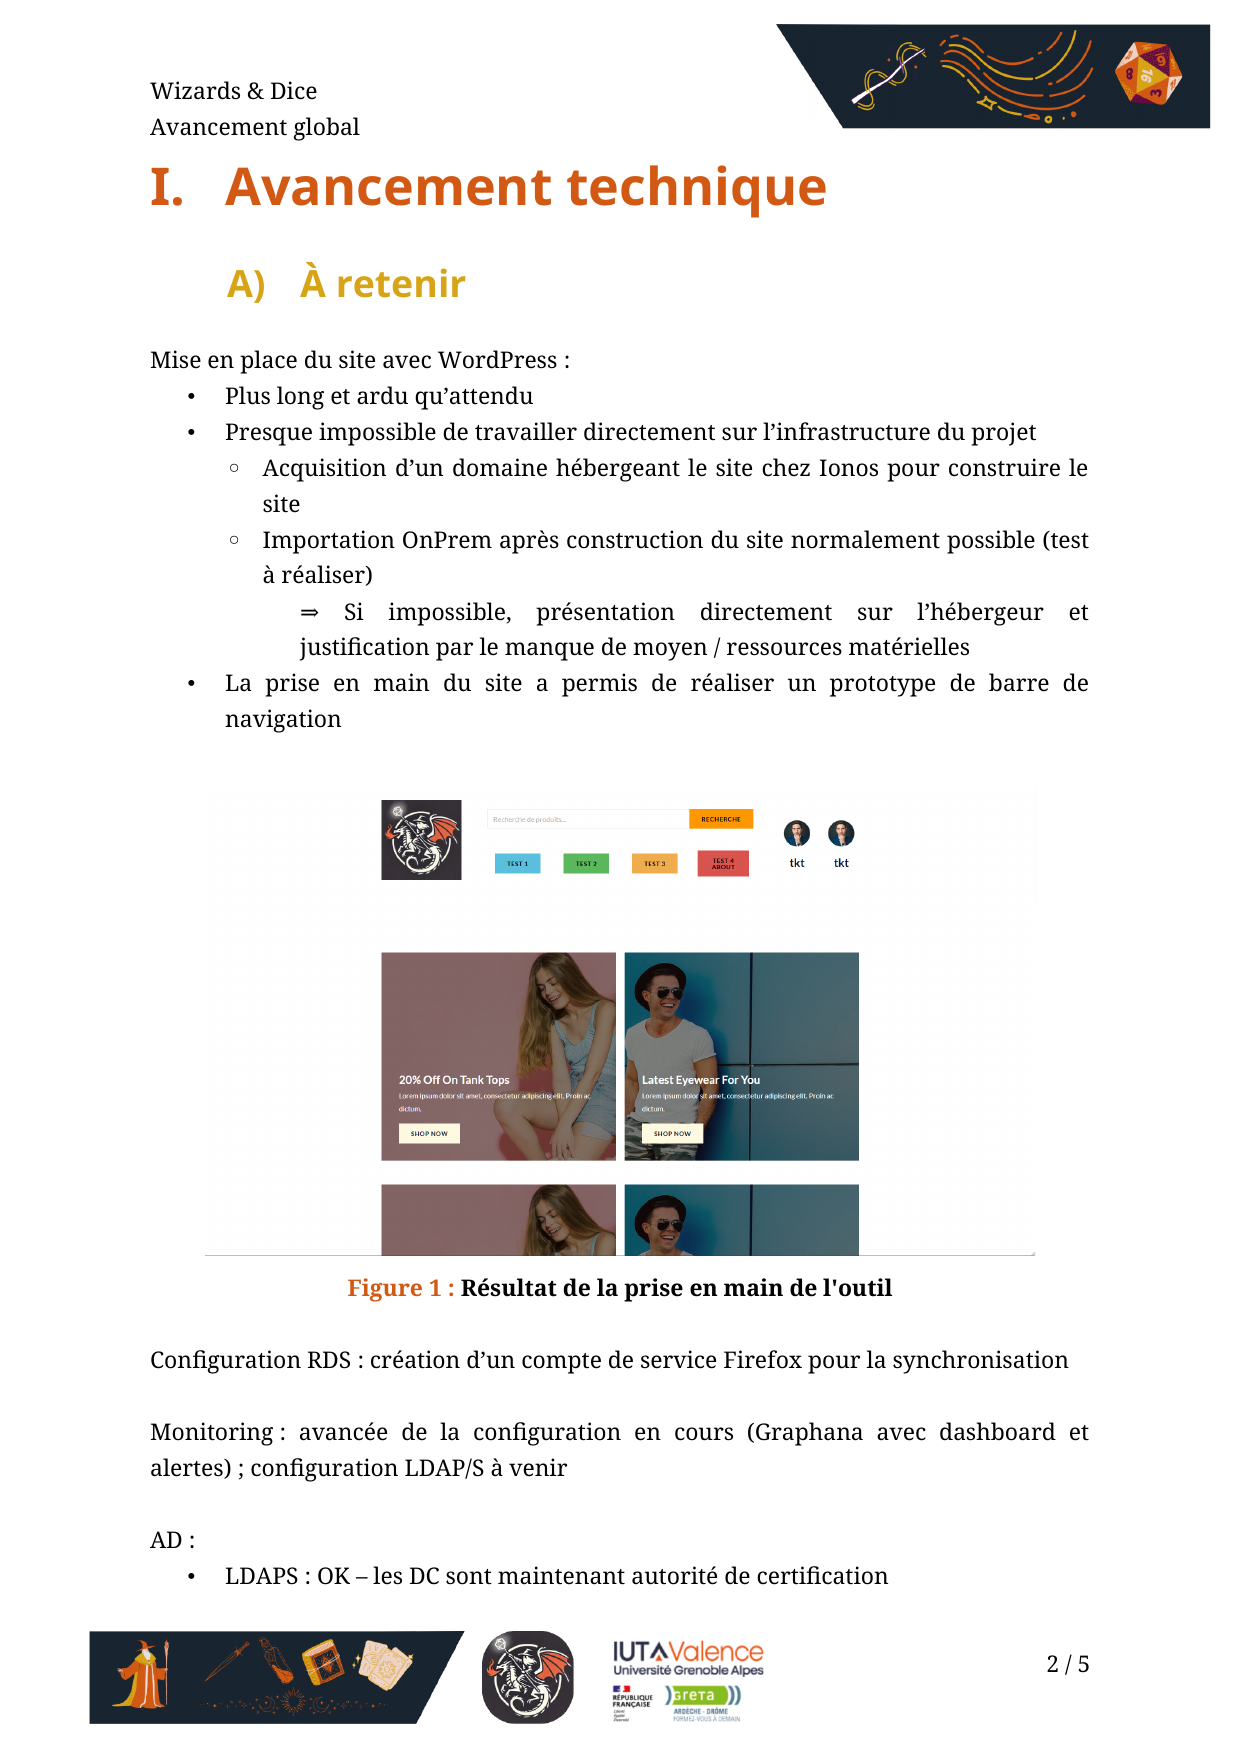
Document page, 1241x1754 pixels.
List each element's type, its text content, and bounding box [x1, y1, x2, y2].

picture [771, 21, 1218, 131]
list Importation OnPrem après construction du site normalement possible (test à réaliser) [225, 523, 1090, 591]
subtitle À retenir [227, 257, 1090, 308]
picture [205, 787, 1035, 1256]
text Figure 1 : Résultat de la prise en main de l'outil [206, 1256, 1035, 1304]
picture [81, 1620, 788, 1733]
subtitle Avancement technique [150, 150, 1090, 221]
text Configuration RDS : création d’un compte de service Firefox pour la synchronisation [150, 1344, 1090, 1376]
list La prise en main du site a permis de réaliser un prototype de barre de navigation [187, 667, 1090, 734]
list ⇒ Si impossible, présentation directement sur l’hébergeur et justification par le manque de moyen / ressources matérielles [262, 595, 1090, 663]
list LDAPS : OK – les DC sont maintenant autorité de certification [187, 1560, 1090, 1591]
text Mise en place du site avec WordPress : [150, 344, 1090, 375]
list Acquisition d’un domaine hébergeant le site chez Ionos pour construire le site [225, 452, 1090, 519]
text AD : [150, 1524, 1090, 1555]
text Monitoring : avancée de la configuration en cours (Graphana avec dashboard et alertes) ; configuration LDAP/S à venir [150, 1416, 1090, 1483]
list Presque impossible de travailler directement sur l’infrastructure du projet [187, 416, 1090, 447]
list Plus long et ardu qu’attendu [187, 380, 1090, 411]
